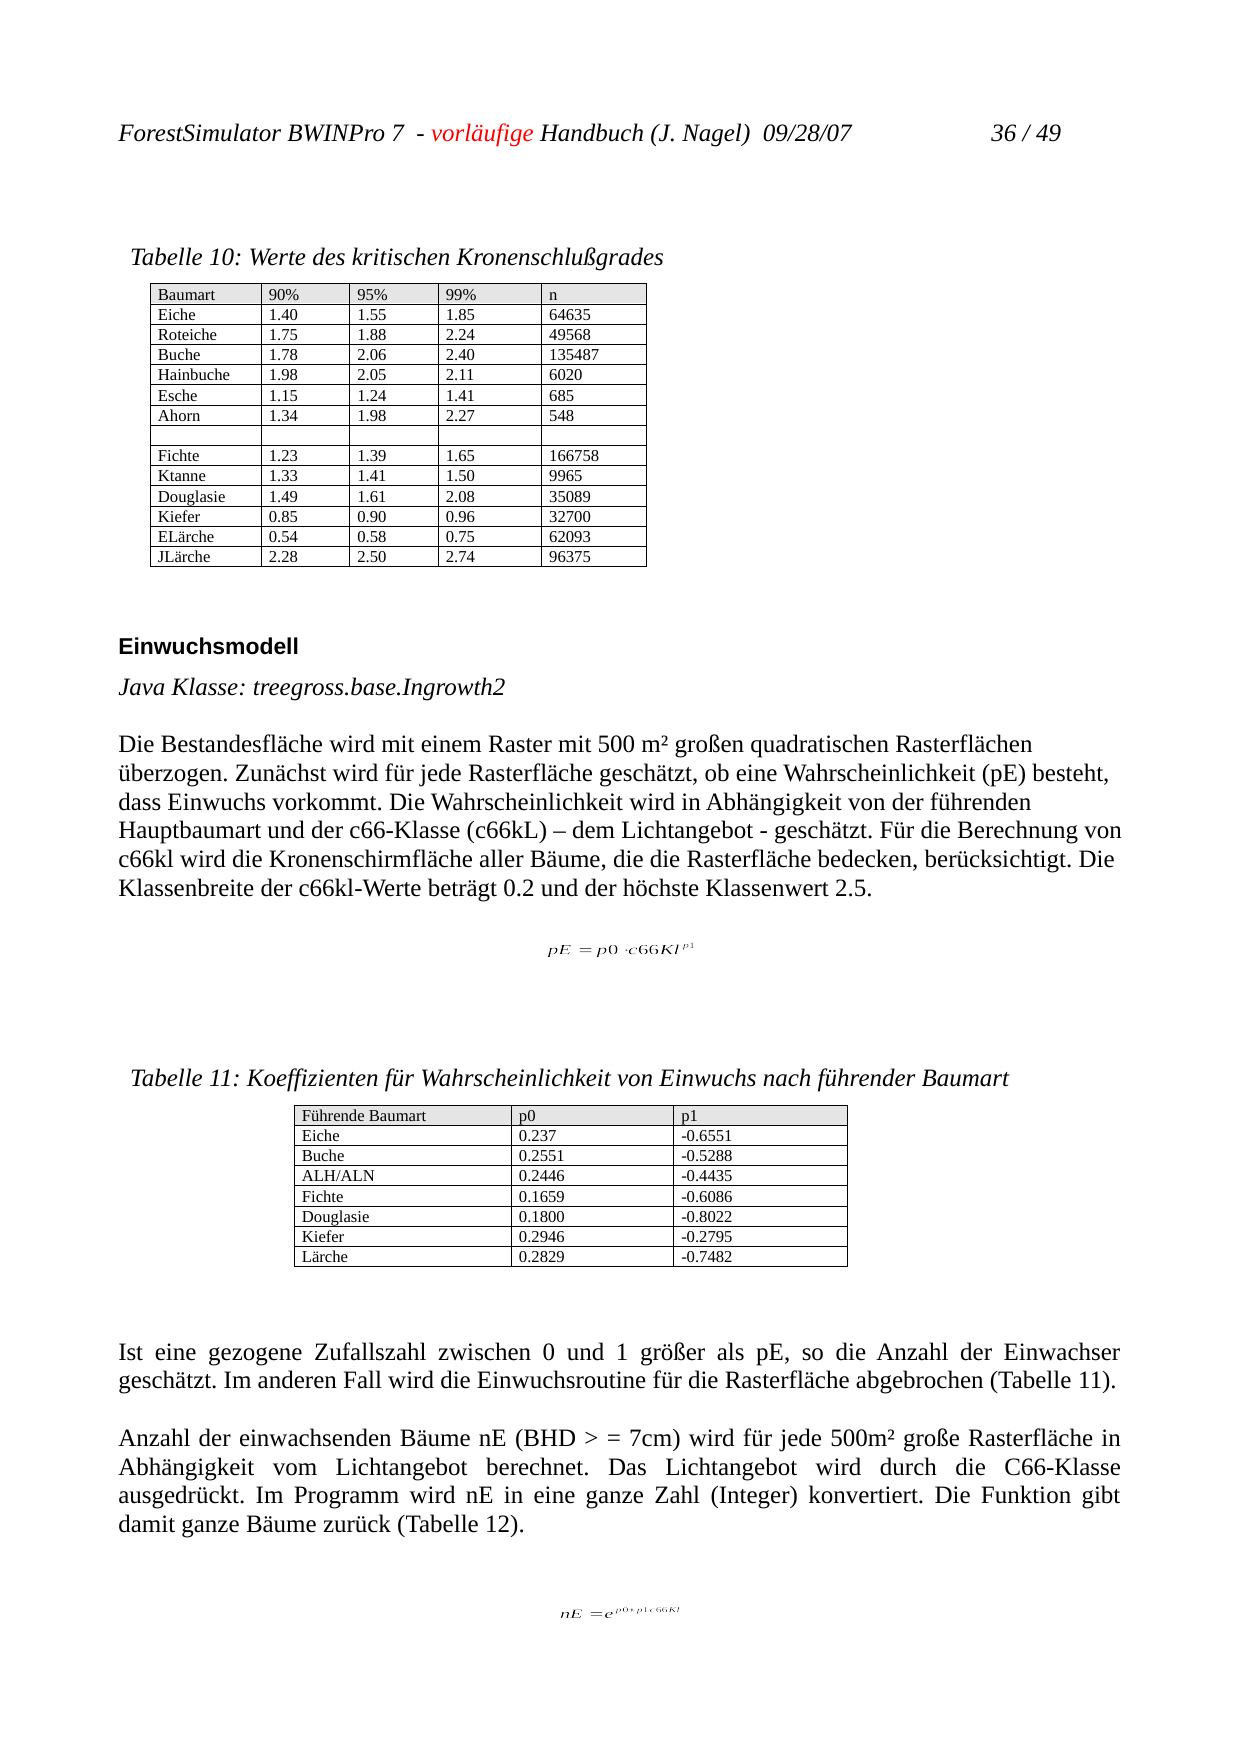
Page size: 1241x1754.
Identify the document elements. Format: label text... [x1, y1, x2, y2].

table_cell 62093 [542, 527, 646, 546]
table_cell Esche [151, 385, 261, 404]
table_cell -0.2795 [674, 1227, 847, 1246]
table_cell Lärche [295, 1247, 511, 1266]
table_cell 1.49 [262, 486, 349, 506]
table_header 90% [262, 284, 349, 303]
text Anzahl der einwachsenden Bäume nE (BHD > = 7cm) wird für jede 500m² große Rasterfläche in Abhängigkeit vom Lichtangebot berechnet. Das Lichtangebot wird durch die C66-Klasse ausgedrückt. Im Programm wird nE in eine ganze Zahl (Integer) konvertiert. Die Funktion gibt damit ganze Bäume zurück (Tabelle 12). [118, 1423, 1122, 1538]
subtitle Einwuchsmodell [118, 633, 1122, 659]
table_cell 2.28 [262, 547, 349, 566]
table_header 99% [439, 284, 541, 303]
table_header Baumart [151, 284, 261, 303]
table_cell 2.06 [350, 345, 438, 364]
table_cell 135487 [542, 345, 646, 364]
table_cell Kiefer [151, 507, 261, 526]
table_cell 1.40 [262, 305, 349, 324]
table_cell 685 [542, 385, 646, 404]
table_cell Buche [295, 1146, 511, 1165]
table_cell 6020 [542, 365, 646, 384]
table_header p1 [674, 1106, 847, 1125]
table_cell 2.11 [439, 365, 541, 384]
table_cell 0.54 [262, 527, 349, 546]
table_cell 1.41 [350, 466, 438, 485]
table_cell Eiche [151, 305, 261, 324]
table_cell 0.58 [350, 527, 438, 546]
table_cell [262, 426, 349, 445]
table_cell 548 [542, 406, 646, 425]
table_cell -0.7482 [674, 1247, 847, 1266]
table_cell 1.41 [439, 385, 541, 404]
table_cell 35089 [542, 486, 646, 506]
table_cell 1.50 [439, 466, 541, 485]
table_cell 0.237 [512, 1126, 673, 1145]
table_header n [542, 284, 646, 303]
table_cell Buche [151, 345, 261, 364]
table_cell 96375 [542, 547, 646, 566]
text Java Klasse: treegross.base.Ingrowth2 [118, 672, 1122, 700]
table_cell 1.85 [439, 305, 541, 324]
table_cell 0.1659 [512, 1186, 673, 1206]
table_cell 0.90 [350, 507, 438, 526]
text Tabelle 10: Werte des kritischen Kronenschlußgrades [130, 242, 666, 271]
table_cell 2.27 [439, 406, 541, 425]
table_cell 166758 [542, 446, 646, 465]
table_header 95% [350, 284, 438, 303]
table_cell Ahorn [151, 406, 261, 425]
table_cell 1.15 [262, 385, 349, 404]
table_cell Hainbuche [151, 365, 261, 384]
table_cell Douglasie [295, 1207, 511, 1226]
text Die Bestandesfläche wird mit einem Raster mit 500 m² großen quadratischen Rasterflächen überzogen. Zunächst wird für jede Rasterfläche geschätzt, ob eine Wahrscheinlichkeit (pE) besteht, dass Einwuchs vorkommt. Die Wahrscheinlichkeit wird in Abhängigkeit von der führenden Hauptbaumart und der c66-Klasse (c66kL) – dem Lichtangebot - geschätzt. Für die Berechnung von c66kl wird die Kronenschirmfläche aller Bäume, die die Rasterfläche bedecken, berücksichtigt. Die Klassenbreite der c66kl-Werte beträgt 0.2 und der höchste Klassenwert 2.5. [118, 729, 1122, 902]
table_cell 2.05 [350, 365, 438, 384]
table_cell ALH/ALN [295, 1166, 511, 1185]
table_cell 1.98 [350, 406, 438, 425]
table_cell 1.78 [262, 345, 349, 364]
table_cell -0.8022 [674, 1207, 847, 1226]
table_cell 1.88 [350, 325, 438, 344]
table_cell Fichte [295, 1186, 511, 1206]
table_cell 1.23 [262, 446, 349, 465]
table_cell Eiche [295, 1126, 511, 1145]
table_cell 32700 [542, 507, 646, 526]
table_header p0 [512, 1106, 673, 1125]
table_cell Fichte [151, 446, 261, 465]
table_cell 2.74 [439, 547, 541, 566]
table_cell 2.24 [439, 325, 541, 344]
table_cell [439, 426, 541, 445]
table_cell 1.65 [439, 446, 541, 465]
table_cell 0.2829 [512, 1247, 673, 1266]
table_cell 0.2551 [512, 1146, 673, 1165]
table_cell 1.98 [262, 365, 349, 384]
text Tabelle 11: Koeffizienten für Wahrscheinlichkeit von Einwuchs nach führender Baumart [130, 1063, 1012, 1092]
table_cell 2.50 [350, 547, 438, 566]
table_cell 1.33 [262, 466, 349, 485]
table_cell 9965 [542, 466, 646, 485]
table_cell Douglasie [151, 486, 261, 506]
table_cell [542, 426, 646, 445]
table_cell 2.40 [439, 345, 541, 364]
table_cell Roteiche [151, 325, 261, 344]
table_cell 49568 [542, 325, 646, 344]
table_cell -0.4435 [674, 1166, 847, 1185]
table_header Führende Baumart [295, 1106, 511, 1125]
table_cell 0.96 [439, 507, 541, 526]
table_cell [151, 426, 261, 445]
table_cell 0.2446 [512, 1166, 673, 1185]
table_cell Ktanne [151, 466, 261, 485]
table_cell 1.61 [350, 486, 438, 506]
table_cell -0.6551 [674, 1126, 847, 1145]
table_cell 1.24 [350, 385, 438, 404]
table_cell 1.55 [350, 305, 438, 324]
table_cell 0.85 [262, 507, 349, 526]
table_cell -0.6086 [674, 1186, 847, 1206]
table_cell 0.75 [439, 527, 541, 546]
table_cell 0.1800 [512, 1207, 673, 1226]
table_cell ELärche [151, 527, 261, 546]
table_cell 64635 [542, 305, 646, 324]
table_cell 2.08 [439, 486, 541, 506]
text Ist eine gezogene Zufallszahl zwischen 0 und 1 größer als pE, so die Anzahl der Einwachser geschätzt. Im anderen Fall wird die Einwuchsroutine für die Rasterfläche abgebrochen (Tabelle 11). [118, 1337, 1122, 1394]
table_cell 1.34 [262, 406, 349, 425]
table_cell 1.39 [350, 446, 438, 465]
table_cell 1.75 [262, 325, 349, 344]
table_cell -0.5288 [674, 1146, 847, 1165]
table_cell [350, 426, 438, 445]
table_cell JLärche [151, 547, 261, 566]
table_cell 0.2946 [512, 1227, 673, 1246]
table_cell Kiefer [295, 1227, 511, 1246]
